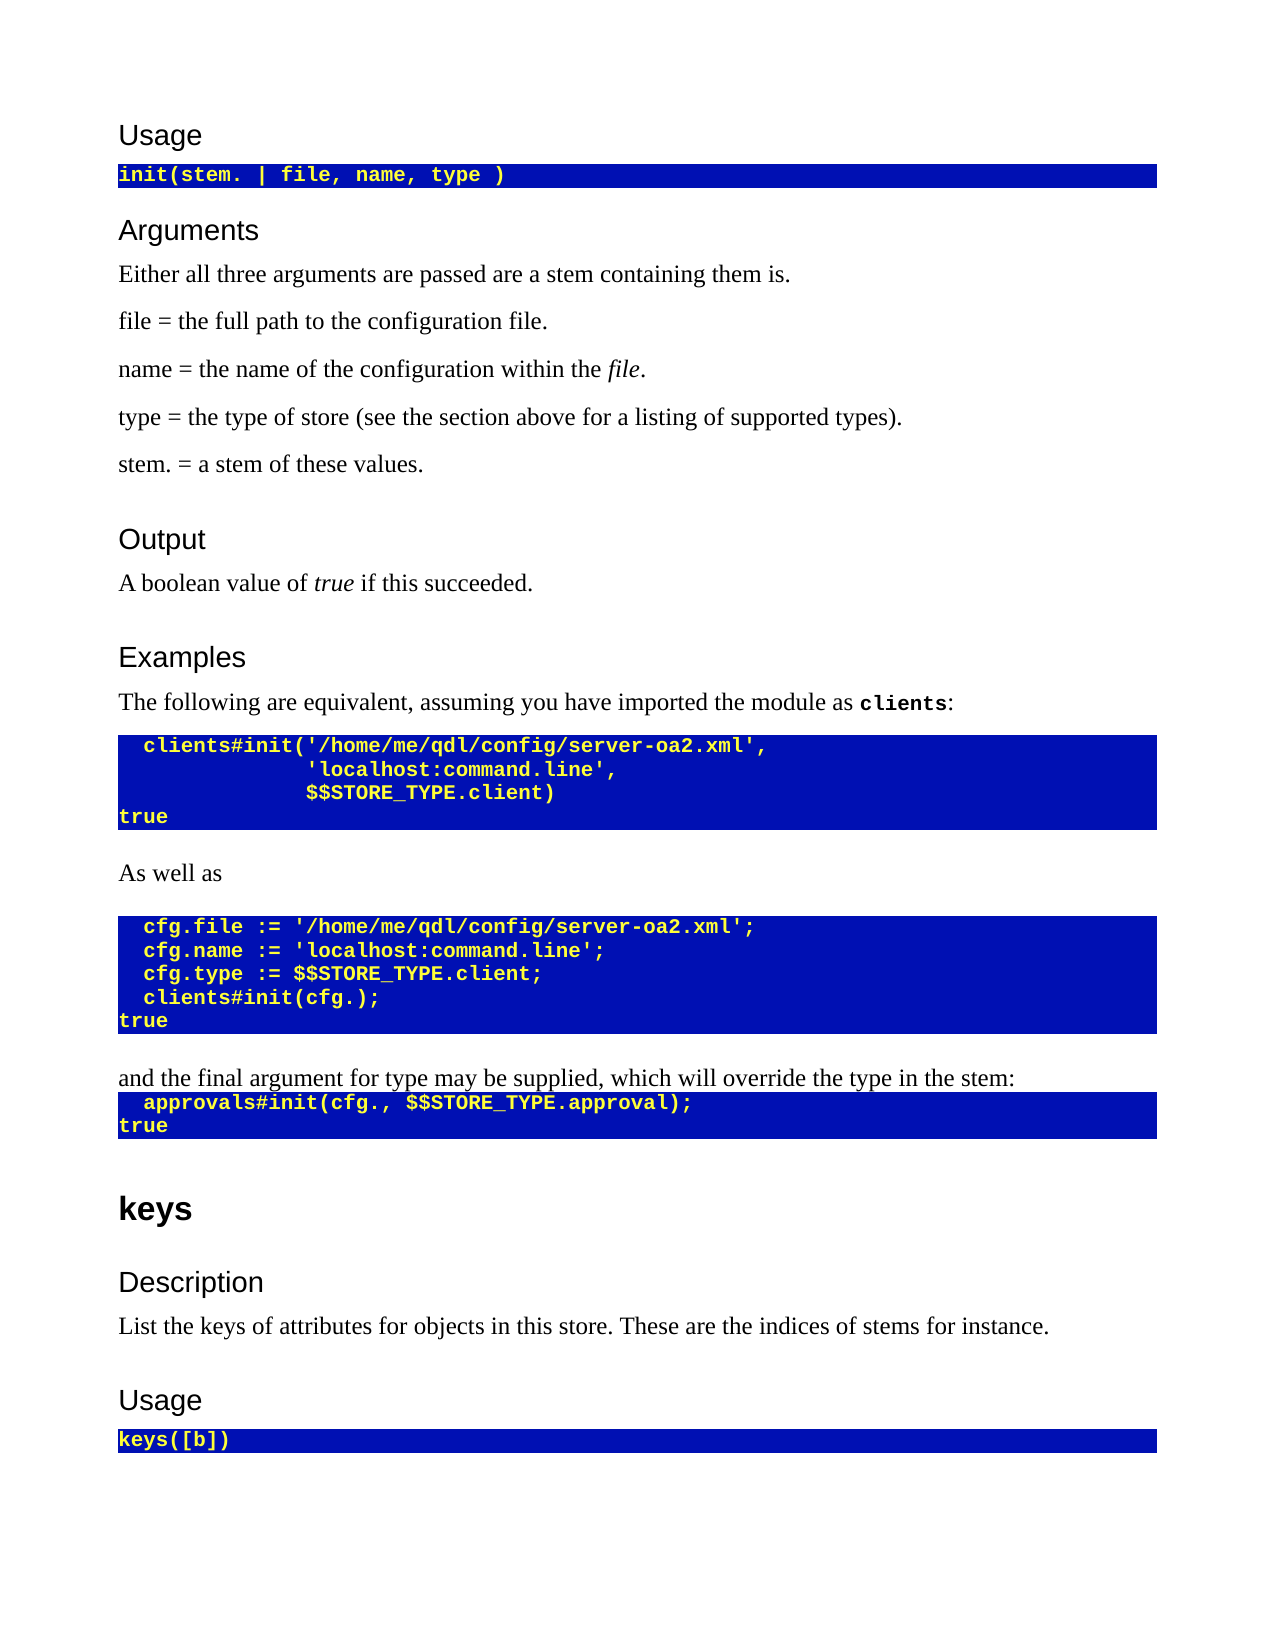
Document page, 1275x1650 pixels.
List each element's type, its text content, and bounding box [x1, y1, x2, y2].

text List the keys of attributes for objects in this store. These are the indices of stems for instance. [118, 1311, 1157, 1339]
text keys([b]) [118, 1429, 1157, 1453]
text and the final argument for type may be supplied, which will override the type in the stem: [118, 1063, 1157, 1092]
subtitle Arguments [118, 213, 1157, 246]
text cfg.type := $$STORE_TYPE.client; [118, 963, 1157, 987]
text cfg.file := '/home/me/qdl/config/server-oa2.xml'; [118, 916, 1157, 939]
text true [118, 1115, 1157, 1139]
text A boolean value of true if this succeeded. [118, 568, 1157, 597]
subtitle keys [118, 1188, 1157, 1227]
text cfg.name := 'localhost:command.line'; [118, 939, 1157, 963]
subtitle Usage [118, 1383, 1157, 1417]
text true [118, 806, 1157, 830]
subtitle Usage [118, 118, 1157, 152]
text clients#init(cfg.); [118, 987, 1157, 1011]
text file = the full path to the configuration file. [118, 306, 1157, 335]
text The following are equivalent, assuming you have imported the module as clients: [118, 687, 1157, 716]
text init(stem. | file, name, type ) [118, 164, 1157, 188]
text stem. = a stem of these values. [118, 449, 1157, 478]
subtitle Examples [118, 641, 1157, 674]
subtitle Description [118, 1265, 1157, 1298]
text clients#init('/home/me/qdl/config/server-oa2.xml', [118, 735, 1157, 759]
text true [118, 1011, 1157, 1034]
text As well as [118, 858, 1157, 887]
text type = the type of store (see the section above for a listing of supported types). [118, 402, 1157, 430]
subtitle Output [118, 522, 1157, 555]
text Either all three arguments are passed are a stem containing them is. [118, 259, 1157, 288]
text 'localhost:command.line', [118, 759, 1157, 782]
text name = the name of the configuration within the file. [118, 354, 1157, 383]
text $$STORE_TYPE.client) [118, 782, 1157, 806]
text approvals#init(cfg., $$STORE_TYPE.approval); [118, 1092, 1157, 1115]
